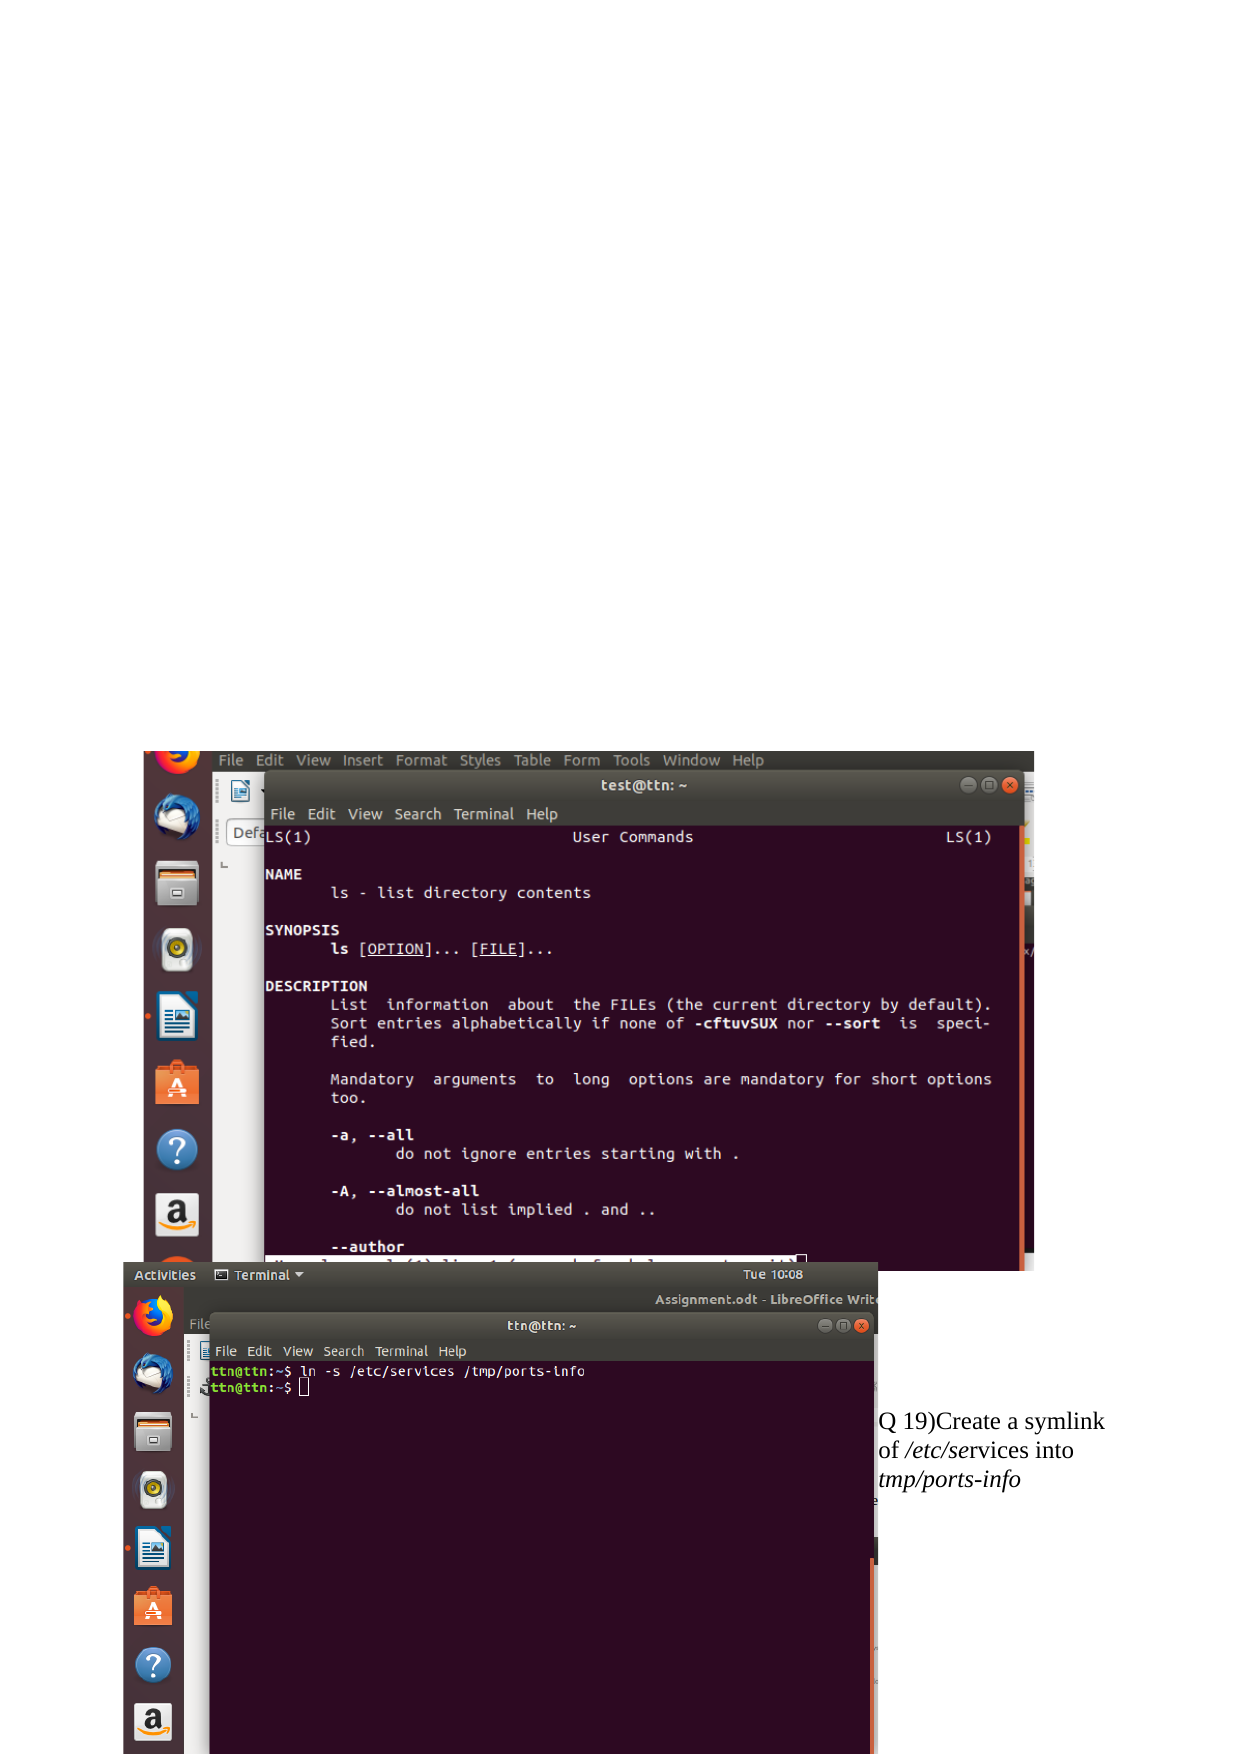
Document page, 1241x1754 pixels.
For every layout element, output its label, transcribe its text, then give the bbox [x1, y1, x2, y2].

text Q 19)Create a symlink of /etc/services into tmp/ports-info [124, 1406, 1122, 1493]
picture [143, 751, 1035, 1271]
